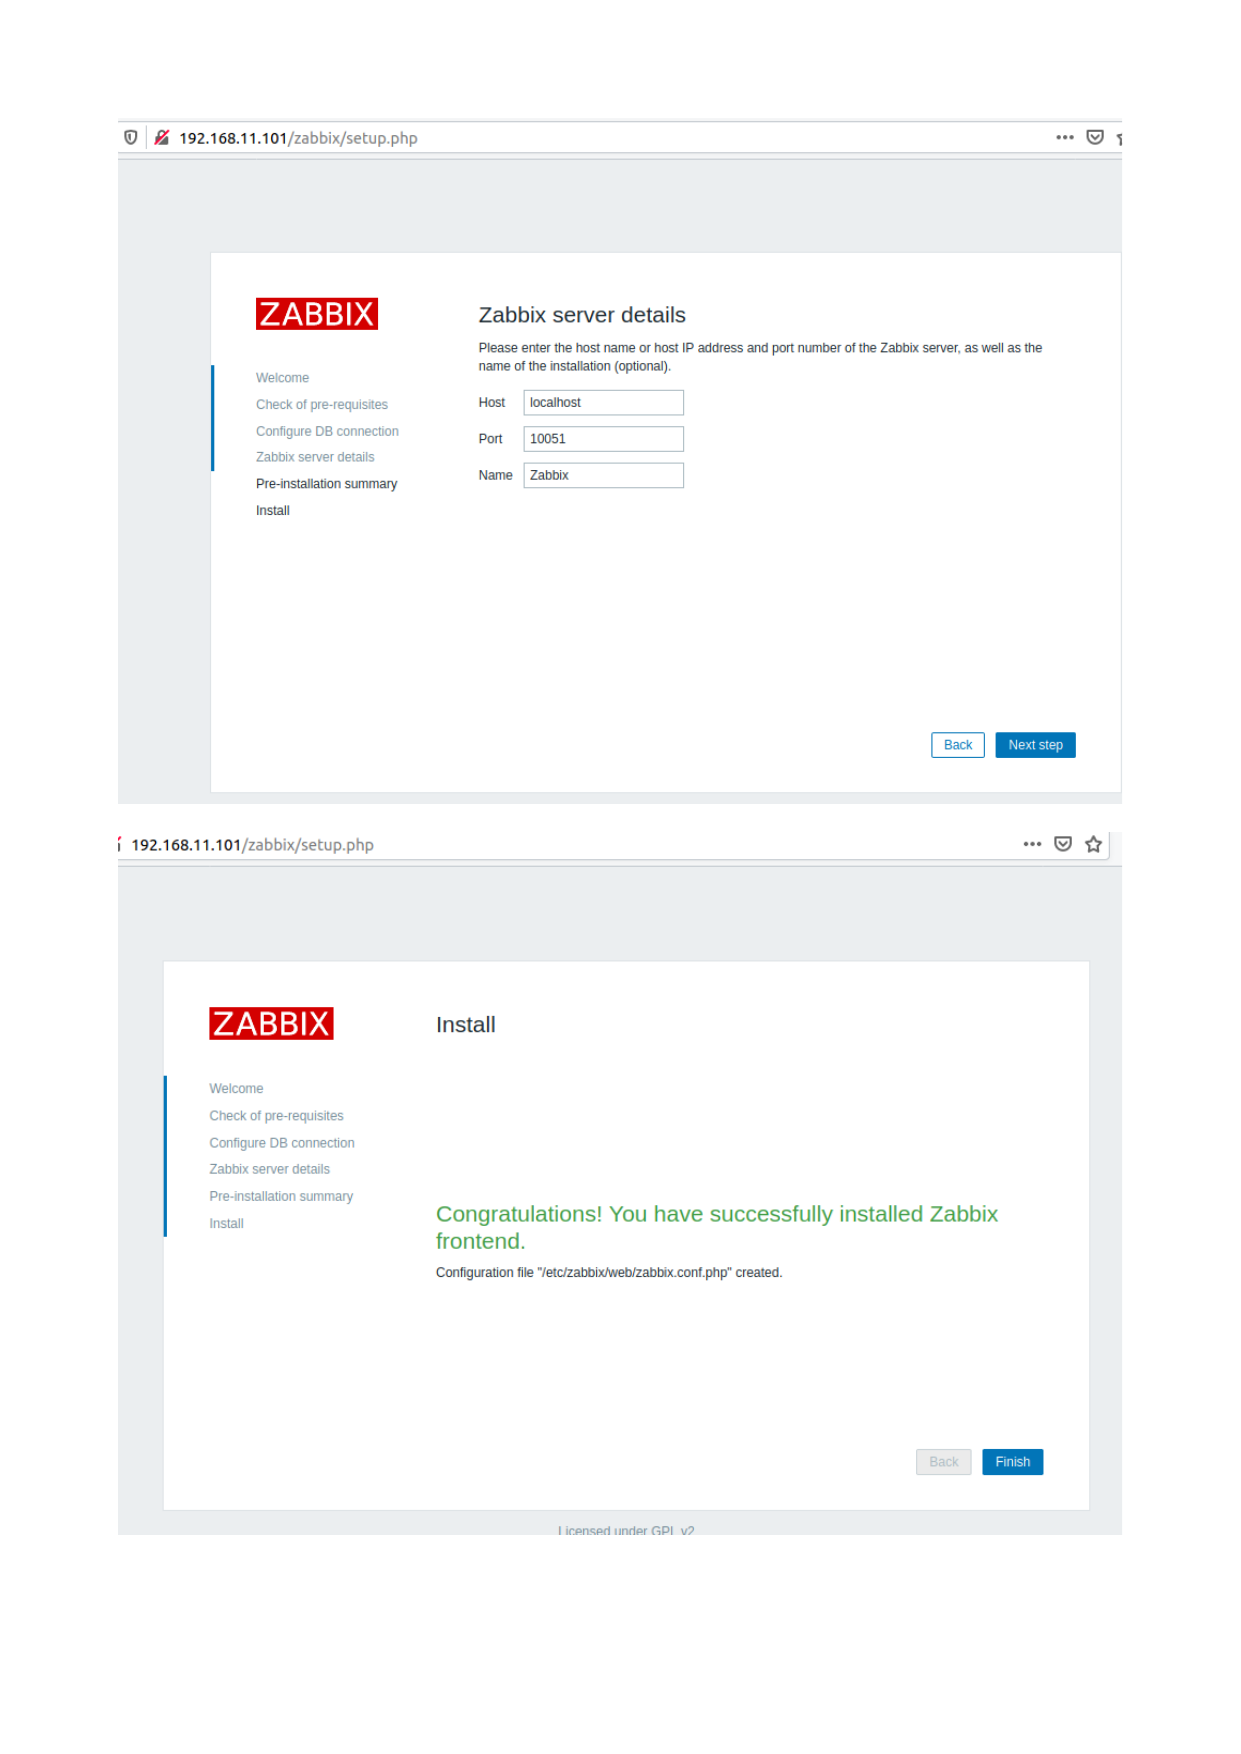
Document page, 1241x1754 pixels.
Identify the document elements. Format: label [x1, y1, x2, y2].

picture [118, 832, 1123, 1535]
picture [118, 118, 1123, 804]
